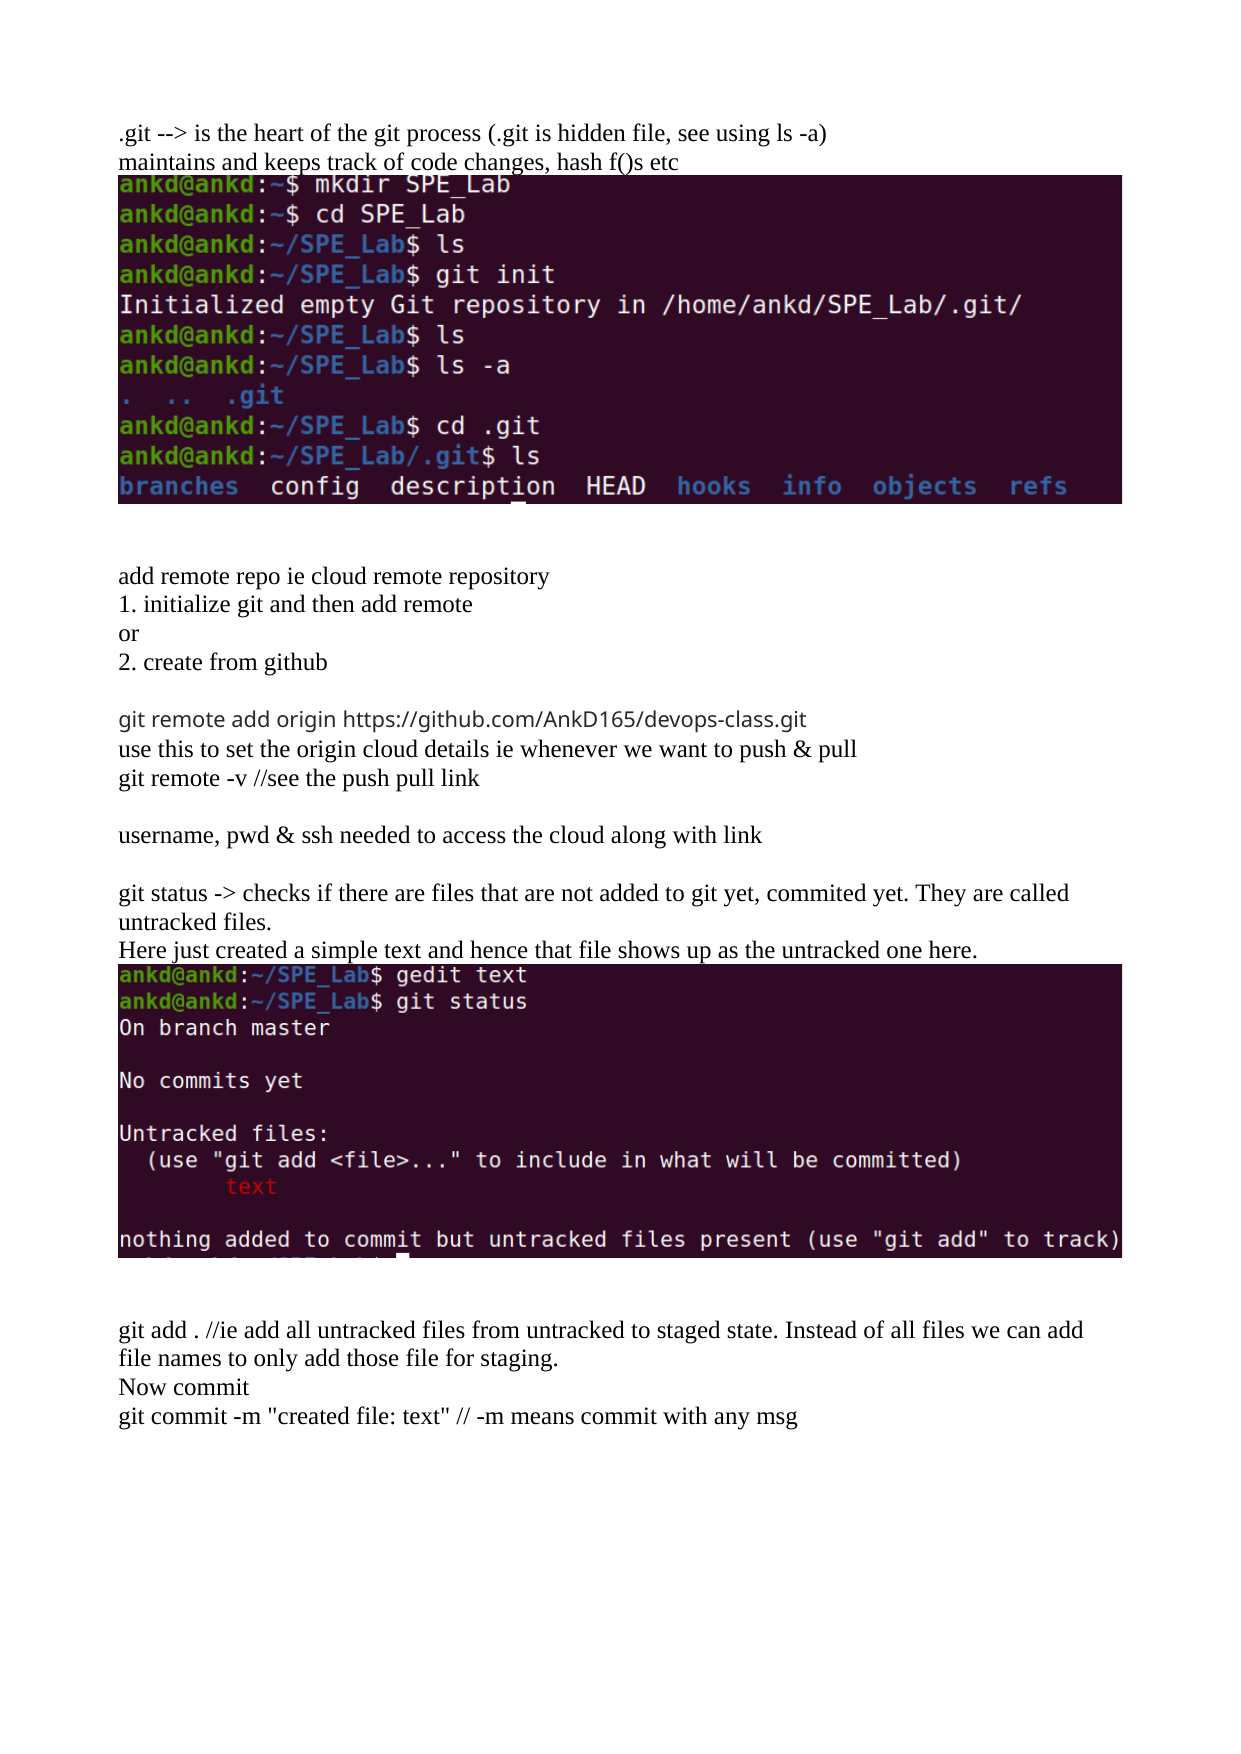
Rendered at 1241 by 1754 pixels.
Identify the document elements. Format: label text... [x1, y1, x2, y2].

text maintains and keeps track of code changes, hash f()s etc [118, 147, 1122, 175]
text git add . //ie add all untracked files from untracked to staged state. Instead of all files we can add file names to only add those file for staging. [118, 1315, 1122, 1372]
text username, pwd & ssh needed to access the cloud along with link [118, 821, 1122, 849]
text git status -> checks if there are files that are not added to git yet, commited yet. They are called untracked files. [118, 878, 1122, 936]
text git remote -v //see the push pull link [118, 763, 1122, 792]
text add remote repo ie cloud remote repository [118, 561, 1122, 589]
text .git --> is the heart of the git process (.git is hidden file, see using ls -a) [118, 118, 1122, 147]
text Now commit [118, 1372, 1122, 1401]
text or [118, 618, 1122, 647]
picture [118, 175, 1123, 504]
text git remote add origin https://github.com/AnkD165/devops-class.git [118, 704, 1122, 734]
picture [118, 964, 1123, 1258]
text 1. initialize git and then add remote [118, 589, 1122, 618]
text git commit -m "created file: text" // -m means commit with any msg [118, 1401, 1122, 1430]
text Here just created a simple text and hence that file shows up as the untracked one here. [118, 936, 1122, 964]
text use this to set the origin cloud details ie whenever we want to push & pull [118, 734, 1122, 763]
text 2. create from github [118, 647, 1122, 676]
